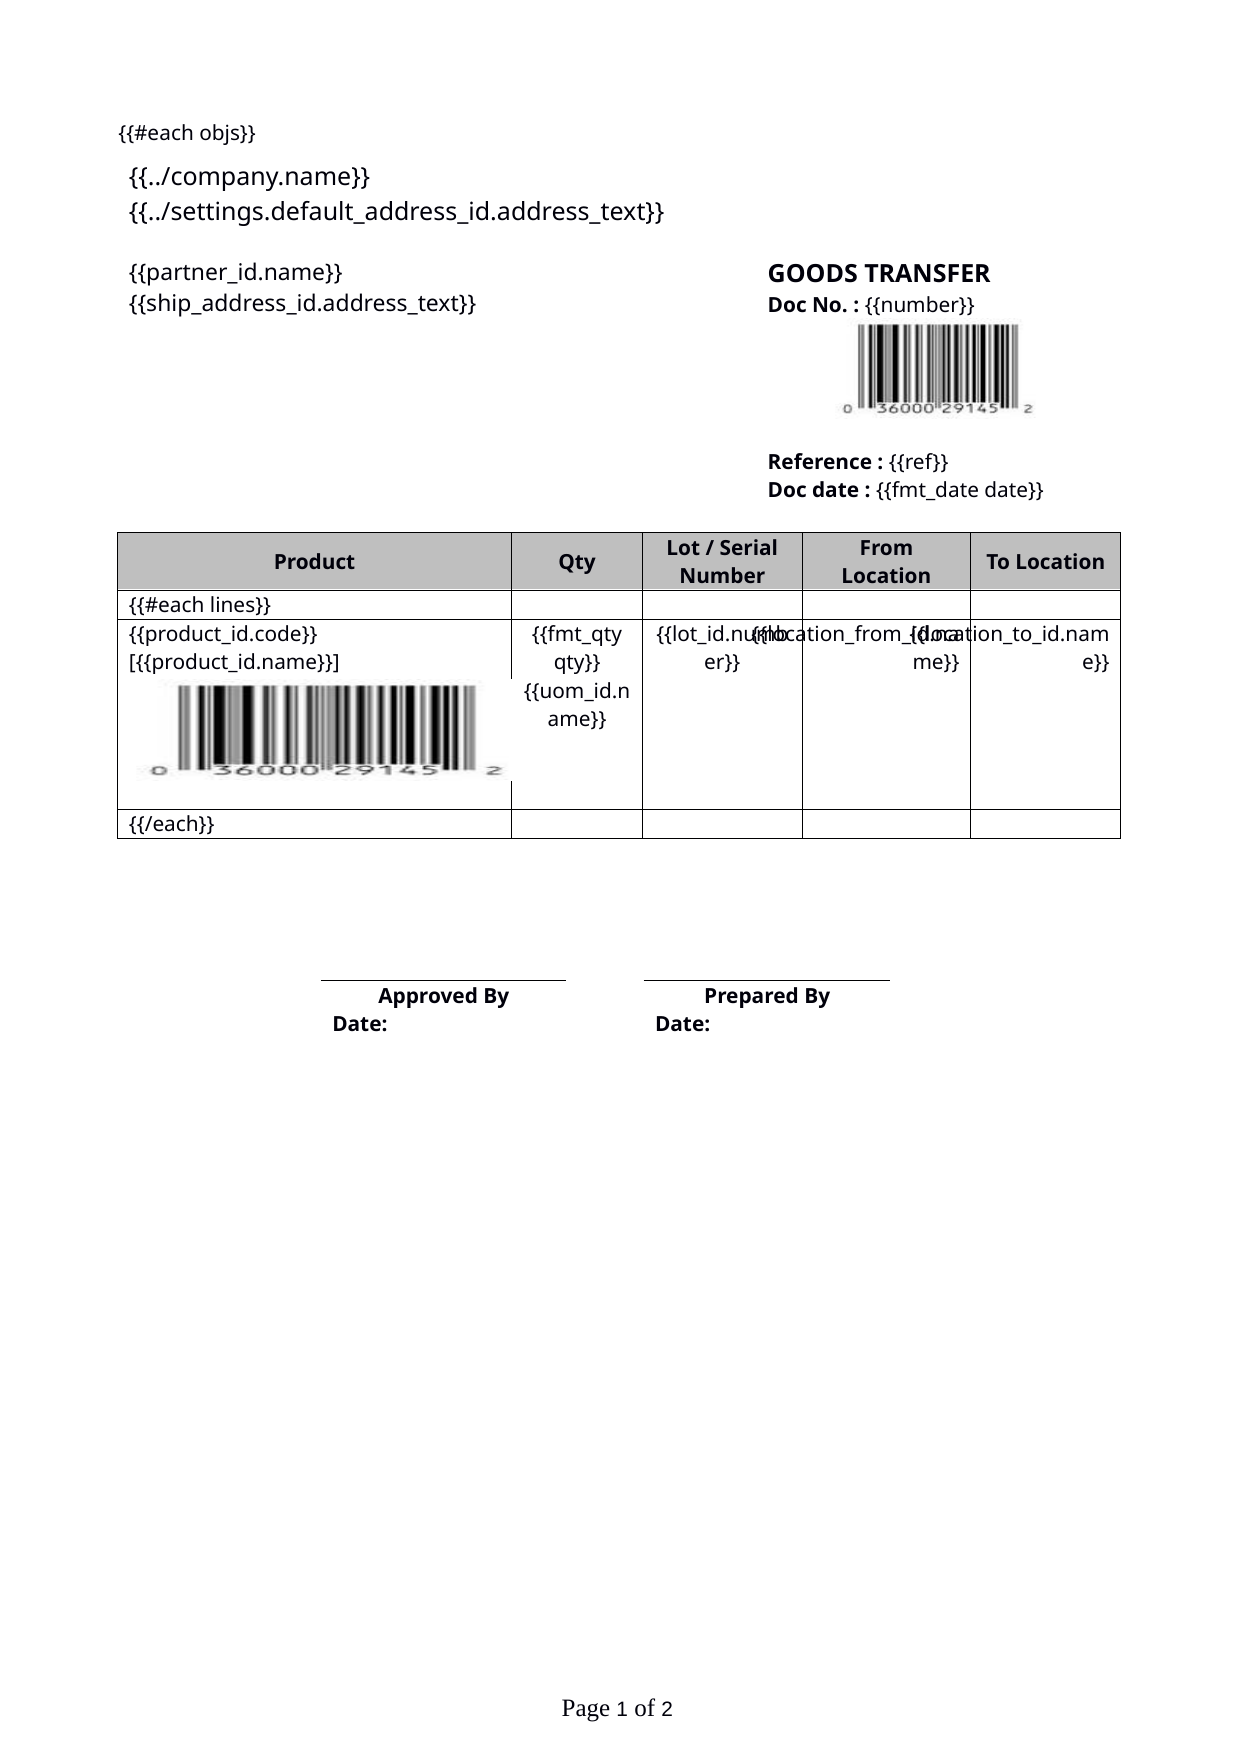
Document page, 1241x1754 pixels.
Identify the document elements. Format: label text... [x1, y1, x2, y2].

table_header [890, 980, 1121, 1009]
table_cell [512, 591, 642, 618]
table_cell {{uom_id.name}} [512, 680, 642, 809]
table_cell [1110, 1009, 1121, 1038]
table_cell [118, 680, 511, 809]
table_cell Date: [644, 1009, 890, 1038]
table_cell [632, 1009, 643, 1038]
table_cell [890, 1009, 902, 1038]
table_header Prepared By [644, 981, 890, 1009]
table_cell [971, 591, 1120, 618]
table_header Qty [512, 533, 642, 589]
table_cell {{location_from_id.name}} [803, 620, 970, 809]
table_cell [643, 810, 802, 838]
table_cell {{#each lines}} [118, 591, 511, 618]
table_cell [971, 810, 1120, 838]
table_header [118, 980, 321, 1009]
table_cell [512, 810, 642, 838]
table_cell {{product_id.code}} [{{product_id.name}}] [118, 620, 511, 679]
table_cell {{location_to_id.name}} [971, 620, 1120, 809]
table_header Product [118, 533, 511, 589]
table_header Lot / Serial Number [643, 533, 802, 589]
table_cell [566, 1009, 578, 1038]
table_header From Location [803, 533, 970, 589]
table_cell {{/each}} [118, 810, 511, 838]
table_header [566, 980, 643, 1009]
table_header Approved By [321, 981, 566, 1009]
table_header [859, 159, 1121, 227]
table_cell [643, 591, 802, 618]
table_cell {{lot_id.number}} [643, 620, 802, 809]
table_cell [309, 1009, 321, 1038]
table_cell [803, 810, 970, 838]
picture [136, 679, 520, 781]
table_header GOODS TRANSFER Doc No. : {{number}} Reference : {{ref}} Doc date : {{fmt_date date}} [1109, 256, 1121, 504]
table_header {{partner_id.name}} {{ship_address_id.address_text}} [118, 256, 756, 504]
table_header GOODS TRANSFER Doc No. : {{number}} Reference : {{ref}} Doc date : {{fmt_date date}} [756, 256, 767, 504]
table_cell [803, 591, 970, 618]
table_header To Location [971, 533, 1120, 589]
picture [835, 318, 1042, 419]
text {{#each objs}} [118, 118, 1122, 147]
table_cell Date: [321, 1009, 566, 1038]
table_cell {{fmt_qty qty}} [512, 620, 642, 679]
table_cell [118, 1009, 129, 1038]
